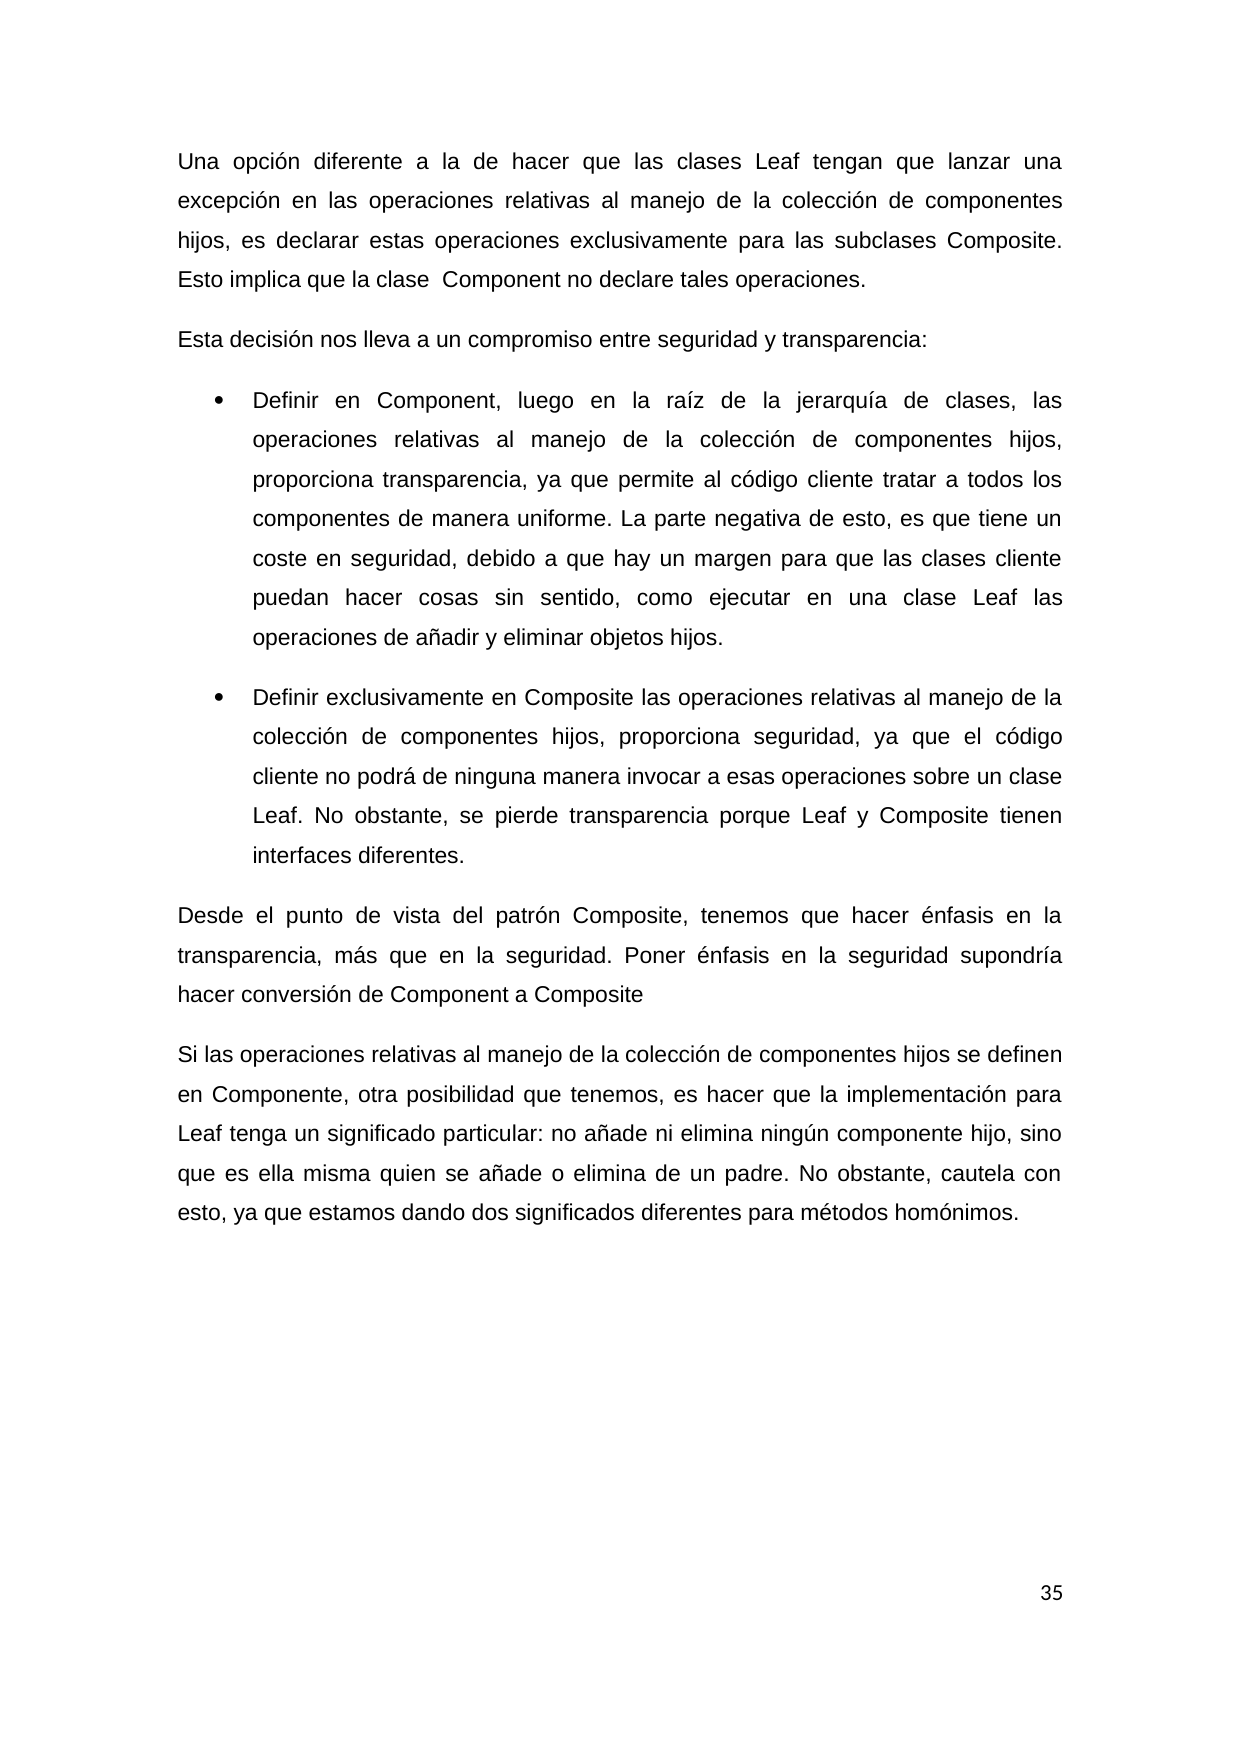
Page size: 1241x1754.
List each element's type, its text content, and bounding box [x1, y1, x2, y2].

list Definir exclusivamente en Composite las operaciones relativas al manejo de la colección de componentes hijos, proporciona seguridad, ya que el código cliente no podrá de ninguna manera invocar a esas operaciones sobre un clase Leaf. No obstante, se pierde transparencia porque Leaf y Composite tienen interfaces diferentes. [215, 684, 1063, 868]
text Esta decisión nos lleva a un compromiso entre seguridad y transparencia: [177, 326, 1063, 353]
text Si las operaciones relativas al manejo de la colección de componentes hijos se definen en Componente, otra posibilidad que tenemos, es hacer que la implementación para Leaf tenga un significado particular: no añade ni elimina ningún componente hijo, sino que es ella misma quien se añade o elimina de un padre. No obstante, cautela con esto, ya que estamos dando dos significados diferentes para métodos homónimos. [177, 1041, 1063, 1226]
text Una opción diferente a la de hacer que las clases Leaf tengan que lanzar una excepción en las operaciones relativas al manejo de la colección de componentes hijos, es declarar estas operaciones exclusivamente para las subclases Composite. Esto implica que la clase Component no declare tales operaciones. [177, 148, 1063, 292]
list Definir en Component, luego en la raíz de la jerarquía de clases, las operaciones relativas al manejo de la colección de componentes hijos, proporciona transparencia, ya que permite al código cliente tratar a todos los componentes de manera uniforme. La parte negativa de esto, es que tiene un coste en seguridad, debido a que hay un margen para que las clases cliente puedan hacer cosas sin sentido, como ejecutar en una clase Leaf las operaciones de añadir y eliminar objetos hijos. [215, 387, 1063, 650]
text Desde el punto de vista del patrón Composite, tenemos que hacer énfasis en la transparencia, más que en la seguridad. Poner énfasis en la seguridad supondría hacer conversión de Component a Composite [177, 902, 1063, 1007]
